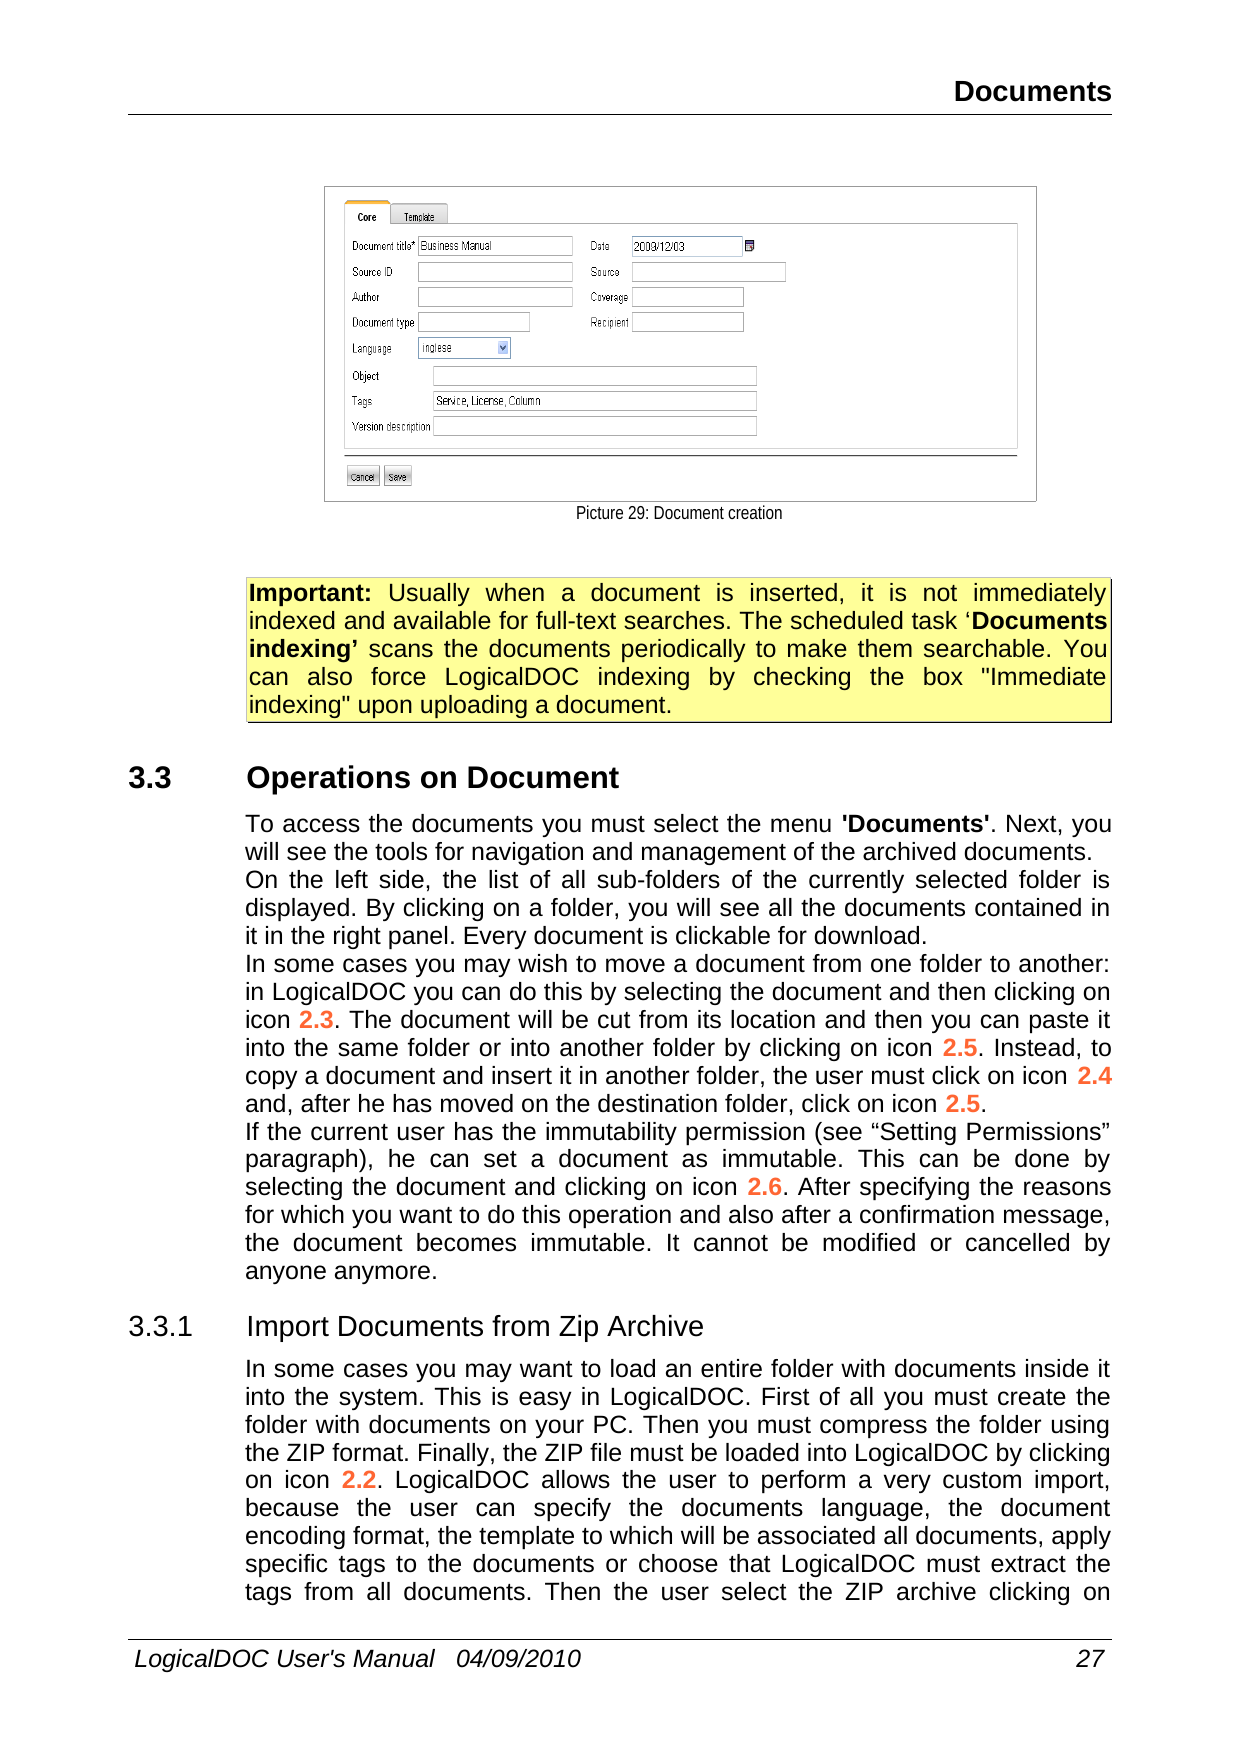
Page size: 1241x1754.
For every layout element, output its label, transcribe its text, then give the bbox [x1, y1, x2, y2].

text In some cases you may want to load an entire folder with documents inside it into the system. This is easy in LogicalDOC. First of all you must create the folder with documents on your PC. Then you must compress the folder using the ZIP format. Finally, the ZIP file must be loaded into LogicalDOC by clicking on icon 2.2. LogicalDOC allows the user to perform a very custom import, because the user can specify the documents language, the document encoding format, the template to which will be associated all documents, apply specific tags to the documents or choose that LogicalDOC must extract the tags from all documents. Then the user select the ZIP archive clicking on [245, 1355, 1112, 1606]
text On the left side, the list of all sub-folders of the currently selected folder is displayed. By clicking on a folder, you will see all the documents contained in it in the right panel. Every document is clickable for download. [245, 866, 1112, 950]
picture [341, 195, 1020, 492]
text In some cases you may wish to move a document from one folder to another: in LogicalDOC you can do this by selecting the document and then clicking on icon 2.3. The document will be cut from its location and then you can paste it into the same folder or into another folder by clicking on icon 2.5. Instead, to copy a document and insert it in another folder, the user must click on icon 2.4 and, after he has moved on the destination folder, click on icon 2.5. [245, 950, 1112, 1117]
text To access the documents you must select the menu 'Documents'. Next, you will see the tools for navigation and management of the archived documents. [245, 810, 1112, 866]
text If the current user has the immutability permission (see “Setting Permissions” paragraph), he can set a document as immutable. This can be done by selecting the document and clicking on icon 2.6. After specifying the reasons for which you want to do this operation and also after a confirmation message, the document becomes immutable. It cannot be modified or cancelled by anyone anymore. [245, 1117, 1112, 1285]
text Important: Usually when a document is inserted, it is not immediately indexed and available for full-text searches. The scheduled task ‘Documents indexing’ scans the documents periodically to make them searchable. You can also force LogicalDOC indexing by checking the box "Immediate indexing" upon uploading a document. [247, 578, 1110, 721]
text Picture 29: Document creation [324, 502, 1034, 523]
subtitle Import Documents from Zip Archive [128, 1310, 1112, 1342]
subtitle Operations on Document [128, 761, 1112, 796]
